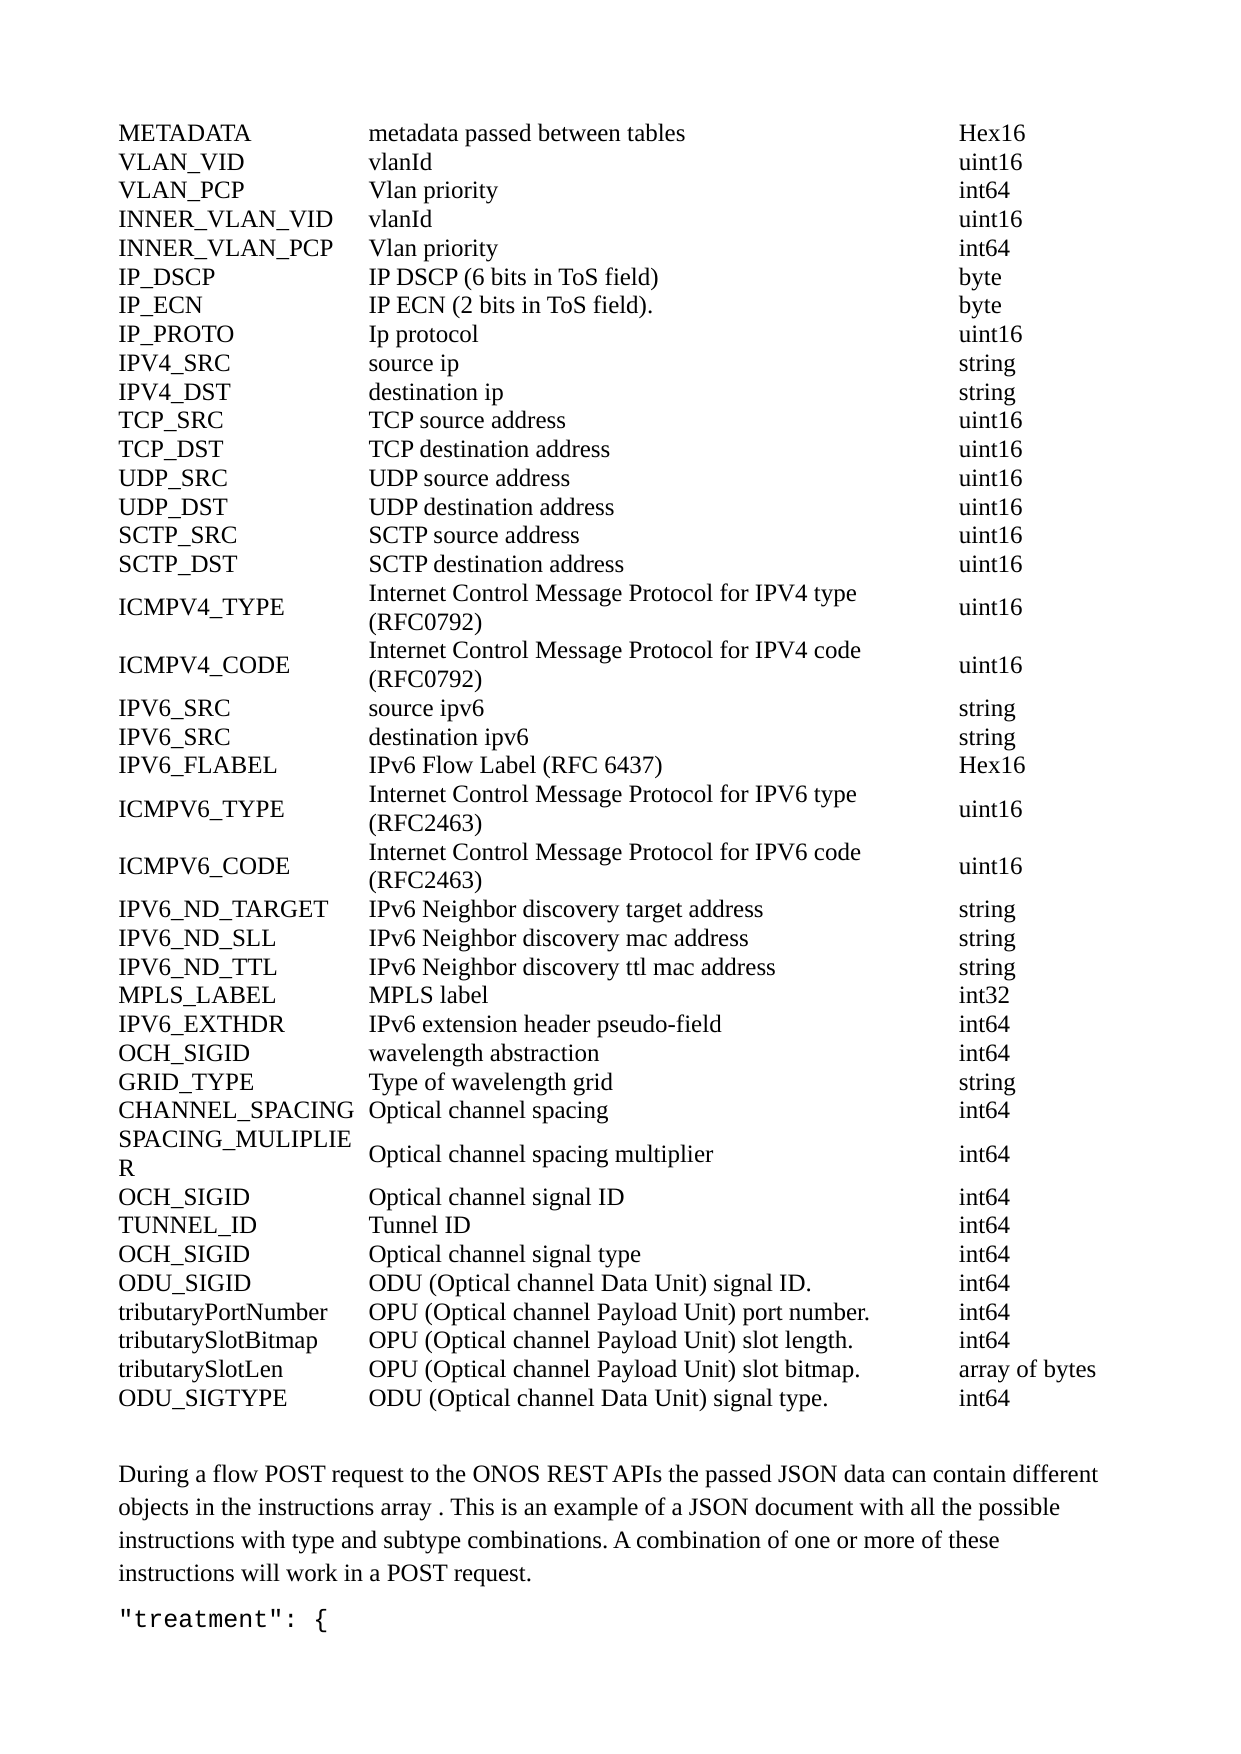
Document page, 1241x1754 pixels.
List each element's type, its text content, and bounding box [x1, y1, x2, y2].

table_cell tributarySlotBitmap [118, 1326, 368, 1354]
table_cell vlanId [368, 204, 959, 233]
table_cell int64 [959, 1239, 1122, 1268]
table_cell ICMPV4_CODE [118, 636, 368, 693]
table_cell int64 [959, 1326, 1122, 1354]
table_cell uint16 [959, 492, 1122, 521]
table_cell string [959, 693, 1122, 722]
table_cell string [959, 923, 1122, 952]
table_cell IPv6 Neighbor discovery mac address [368, 923, 959, 952]
table_cell int64 [959, 1182, 1122, 1211]
table_cell SCTP source address [368, 521, 959, 549]
table_cell OPU (Optical channel Payload Unit) slot length. [368, 1326, 959, 1354]
table_cell SCTP_DST [118, 549, 368, 578]
table_cell IPV4_SRC [118, 348, 368, 377]
table_cell int64 [959, 1211, 1122, 1239]
table_cell destination ipv6 [368, 722, 959, 751]
table_cell destination ip [368, 377, 959, 406]
table_cell SCTP destination address [368, 549, 959, 578]
table_cell uint16 [959, 779, 1122, 837]
table_cell IPV6_ND_TARGET [118, 894, 368, 923]
table_cell MPLS_LABEL [118, 981, 368, 1009]
table_cell IP_ECN [118, 291, 368, 319]
table_cell Optical channel spacing [368, 1096, 959, 1124]
table_cell uint16 [959, 406, 1122, 434]
table_cell SCTP_SRC [118, 521, 368, 549]
table_cell uint16 [959, 636, 1122, 693]
table_cell OCH_SIGID [118, 1038, 368, 1067]
table_cell array of bytes [959, 1354, 1122, 1383]
text During a flow POST request to the ONOS REST APIs the passed JSON data can contain different objects in the instructions array . This is an example of a JSON document with all the possible instructions with type and subtype combinations. A combination of one or more of these instructions will work in a POST request. [118, 1459, 1122, 1587]
table_cell Internet Control Message Protocol for IPV4 code (RFC0792) [368, 636, 959, 693]
table_header "treatment": { [118, 1606, 713, 1634]
table_cell string [959, 894, 1122, 923]
table_cell TCP destination address [368, 434, 959, 463]
table_cell int32 [959, 981, 1122, 1009]
table_cell int64 [959, 1096, 1122, 1124]
table_cell uint16 [959, 319, 1122, 348]
table_cell IPV4_DST [118, 377, 368, 406]
table_cell Internet Control Message Protocol for IPV4 type (RFC0792) [368, 578, 959, 636]
table_cell uint16 [959, 463, 1122, 492]
table_cell Optical channel signal type [368, 1239, 959, 1268]
table_cell MPLS label [368, 981, 959, 1009]
table_cell Vlan priority [368, 233, 959, 262]
table_cell OCH_SIGID [118, 1182, 368, 1211]
table_cell string [959, 722, 1122, 751]
table_cell Hex16 [959, 751, 1122, 779]
table_cell source ip [368, 348, 959, 377]
table_cell TCP source address [368, 406, 959, 434]
table_cell TUNNEL_ID [118, 1211, 368, 1239]
table_cell SPACING_MULIPLIER [118, 1124, 368, 1182]
table_cell int64 [959, 176, 1122, 204]
table_cell Internet Control Message Protocol for IPV6 type (RFC2463) [368, 779, 959, 837]
table_cell Ip protocol [368, 319, 959, 348]
table_cell UDP_DST [118, 492, 368, 521]
table_cell IP_DSCP [118, 262, 368, 291]
table_cell IPV6_FLABEL [118, 751, 368, 779]
table_cell INNER_VLAN_VID [118, 204, 368, 233]
table_cell Tunnel ID [368, 1211, 959, 1239]
table_cell Optical channel signal ID [368, 1182, 959, 1211]
table_cell METADATA [118, 118, 368, 147]
table_cell UDP_SRC [118, 463, 368, 492]
table_cell int64 [959, 1038, 1122, 1067]
table_cell uint16 [959, 549, 1122, 578]
table_cell string [959, 952, 1122, 981]
table_cell string [959, 1067, 1122, 1096]
table_cell byte [959, 291, 1122, 319]
table_cell Optical channel spacing multiplier [368, 1124, 959, 1182]
table_cell string [959, 377, 1122, 406]
table_cell int64 [959, 1124, 1122, 1182]
table_cell string [959, 348, 1122, 377]
table_cell int64 [959, 1268, 1122, 1297]
table_cell ICMPV4_TYPE [118, 578, 368, 636]
table_cell OPU (Optical channel Payload Unit) port number. [368, 1297, 959, 1326]
table_cell IPv6 Neighbor discovery ttl mac address [368, 952, 959, 981]
table_cell tributaryPortNumber [118, 1297, 368, 1326]
table_cell IPV6_SRC [118, 693, 368, 722]
table_cell UDP source address [368, 463, 959, 492]
table_cell IP DSCP (6 bits in ToS field) [368, 262, 959, 291]
table_cell uint16 [959, 204, 1122, 233]
table_cell VLAN_VID [118, 147, 368, 176]
table_cell INNER_VLAN_PCP [118, 233, 368, 262]
table_cell vlanId [368, 147, 959, 176]
table_cell ODU (Optical channel Data Unit) signal type. [368, 1383, 959, 1412]
table_cell Internet Control Message Protocol for IPV6 code (RFC2463) [368, 837, 959, 894]
table_cell OPU (Optical channel Payload Unit) slot bitmap. [368, 1354, 959, 1383]
table_cell Type of wavelength grid [368, 1067, 959, 1096]
table_cell GRID_TYPE [118, 1067, 368, 1096]
table_cell int64 [959, 1009, 1122, 1038]
table_cell IPV6_EXTHDR [118, 1009, 368, 1038]
table_cell metadata passed between tables [368, 118, 959, 147]
table_cell uint16 [959, 434, 1122, 463]
table_cell ODU (Optical channel Data Unit) signal ID. [368, 1268, 959, 1297]
table_cell uint16 [959, 837, 1122, 894]
table_cell IPV6_SRC [118, 722, 368, 751]
table_cell IPV6_ND_TTL [118, 952, 368, 981]
table_cell tributarySlotLen [118, 1354, 368, 1383]
table_cell IPv6 extension header pseudo-field [368, 1009, 959, 1038]
table_cell ODU_SIGID [118, 1268, 368, 1297]
table_cell IP_PROTO [118, 319, 368, 348]
table_cell uint16 [959, 521, 1122, 549]
table_cell IPv6 Neighbor discovery target address [368, 894, 959, 923]
table_cell int64 [959, 233, 1122, 262]
table_cell Hex16 [959, 118, 1122, 147]
table_cell ICMPV6_TYPE [118, 779, 368, 837]
table_cell IP ECN (2 bits in ToS field). [368, 291, 959, 319]
table_cell ICMPV6_CODE [118, 837, 368, 894]
table_cell OCH_SIGID [118, 1239, 368, 1268]
table_cell CHANNEL_SPACING [118, 1096, 368, 1124]
table_cell int64 [959, 1383, 1122, 1412]
table_cell IPV6_ND_SLL [118, 923, 368, 952]
table_cell ODU_SIGTYPE [118, 1383, 368, 1412]
table_cell Vlan priority [368, 176, 959, 204]
table_cell wavelength abstraction [368, 1038, 959, 1067]
table_cell TCP_SRC [118, 406, 368, 434]
table_cell uint16 [959, 578, 1122, 636]
table_cell UDP destination address [368, 492, 959, 521]
table_cell VLAN_PCP [118, 176, 368, 204]
table_cell byte [959, 262, 1122, 291]
table_cell TCP_DST [118, 434, 368, 463]
table_cell IPv6 Flow Label (RFC 6437) [368, 751, 959, 779]
table_cell source ipv6 [368, 693, 959, 722]
table_cell int64 [959, 1297, 1122, 1326]
table_cell uint16 [959, 147, 1122, 176]
